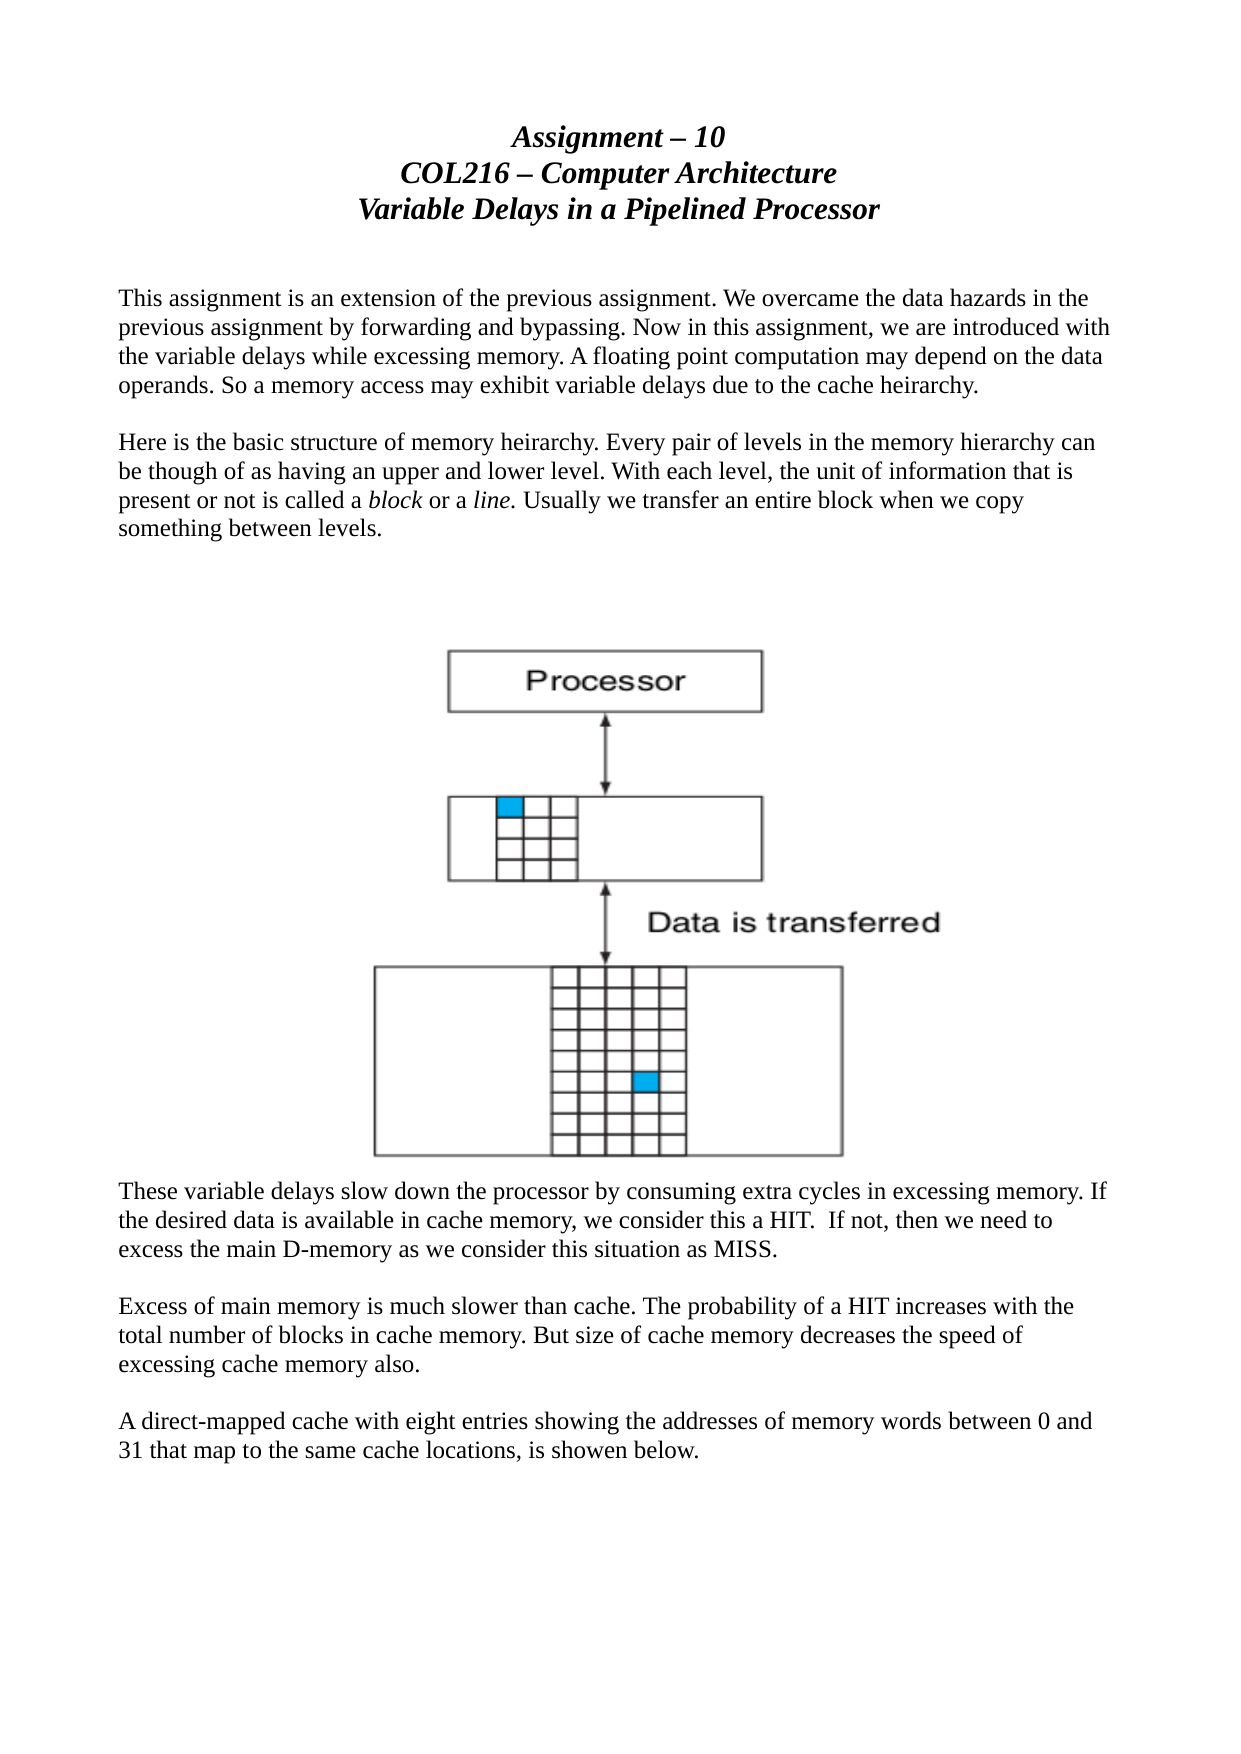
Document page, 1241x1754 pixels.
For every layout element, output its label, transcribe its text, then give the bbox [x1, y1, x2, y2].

text This assignment is an extension of the previous assignment. We overcame the data hazards in the previous assignment by forwarding and bypassing. Now in this assignment, we are introduced with the variable delays while excessing memory. A floating point computation may depend on the data operands. So a memory access may exhibit variable delays due to the cache heirarchy. [118, 283, 1122, 398]
text Here is the basic structure of memory heirarchy. Every pair of levels in the memory hierarchy can be though of as having an upper and lower level. With each level, the unit of information that is present or not is called a block or a line. Usually we transfer an entire block when we copy something between levels. [118, 427, 1122, 542]
text These variable delays slow down the processor by consuming extra cycles in excessing memory. If the desired data is available in cache memory, we consider this a HIT. If not, then we need to excess the main D-memory as we consider this situation as MISS. [118, 1066, 1122, 1262]
text A direct-mapped cache with eight entries showing the addresses of memory words between 0 and 31 that map to the same cache locations, is showen below. [118, 1406, 1122, 1464]
text Excess of main memory is much slower than cache. The probability of a HIT increases with the total number of blocks in cache memory. But size of cache memory decreases the speed of excessing cache memory also. [118, 1291, 1122, 1377]
text Assignment – 10 [118, 118, 1122, 154]
text Variable Delays in a Pipelined Processor [118, 190, 1122, 226]
picture [175, 594, 1088, 1177]
text COL216 – Computer Architecture [118, 154, 1122, 190]
